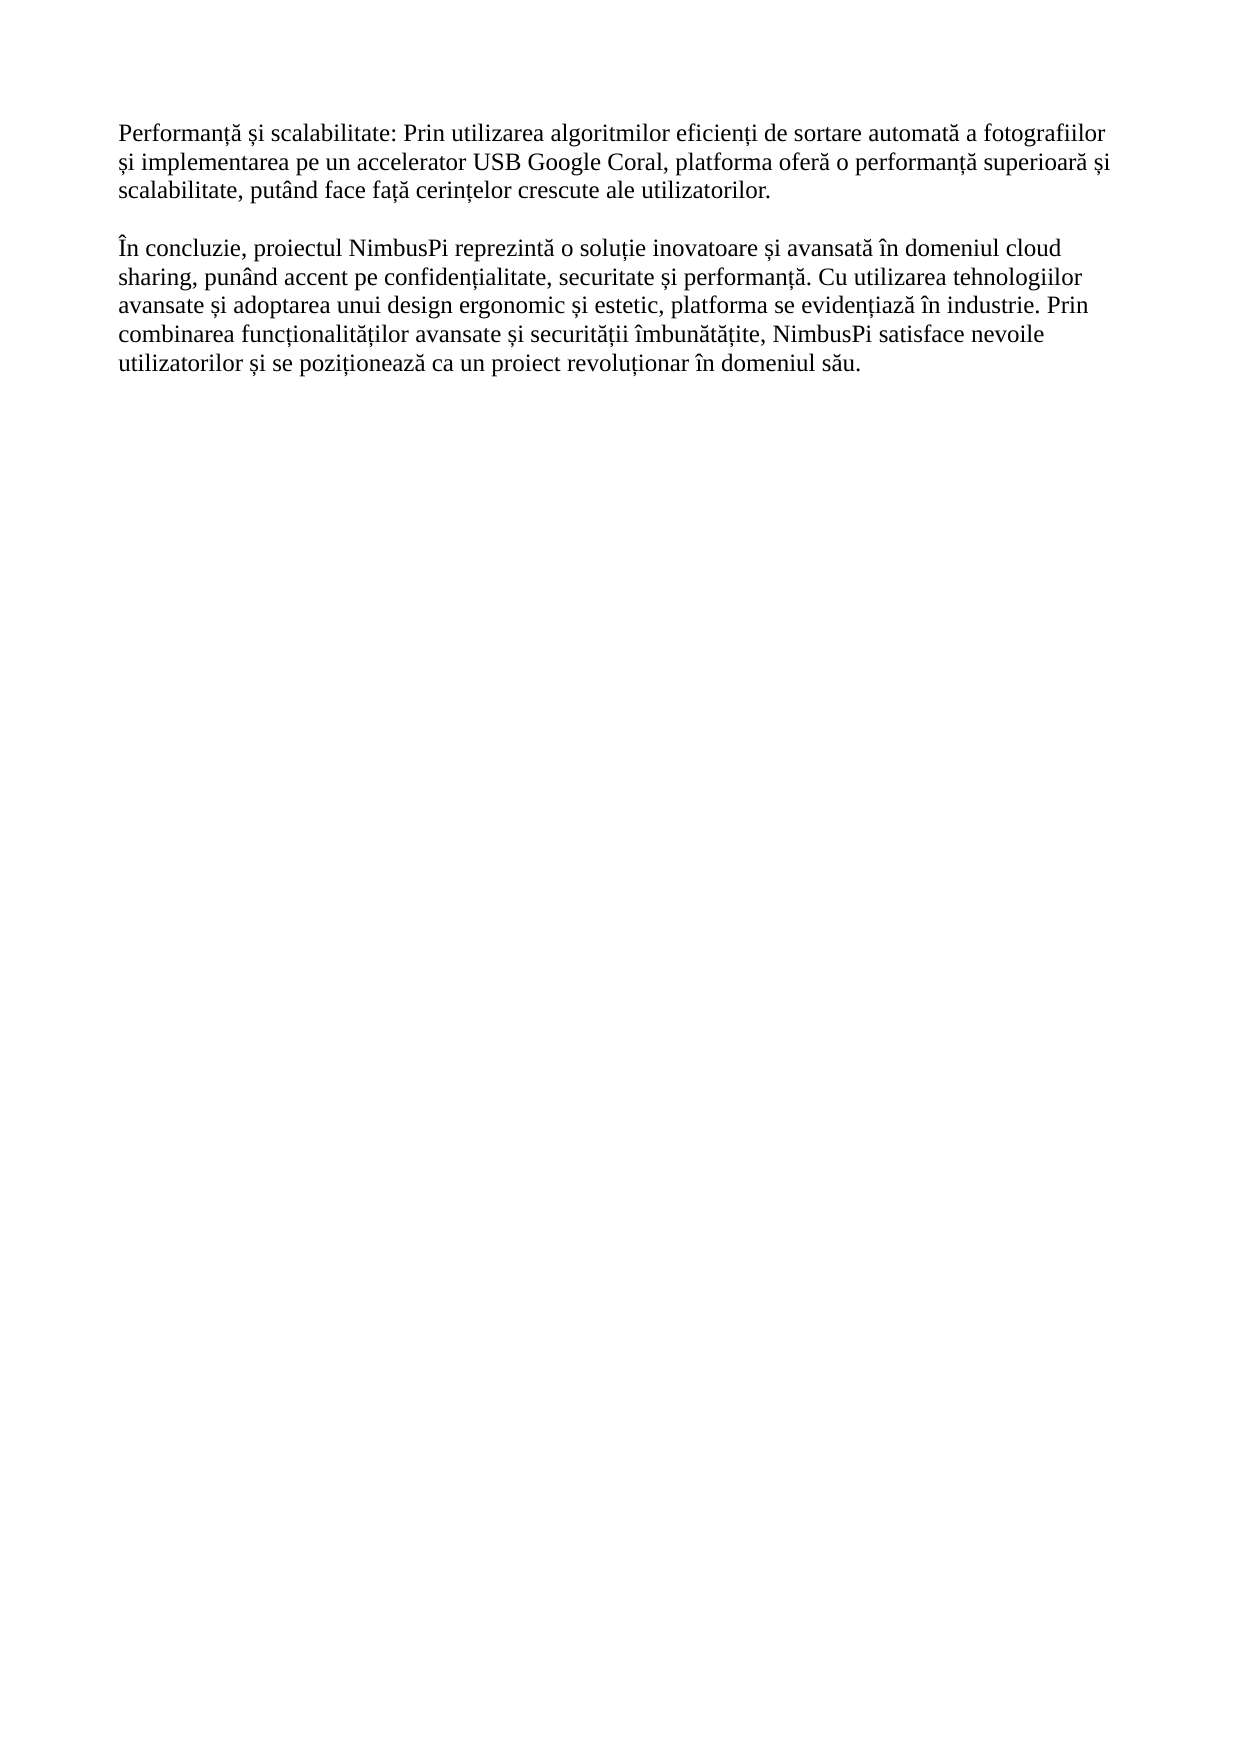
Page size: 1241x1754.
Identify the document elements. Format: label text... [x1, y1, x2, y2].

text Performanță și scalabilitate: Prin utilizarea algoritmilor eficienți de sortare automată a fotografiilor și implementarea pe un accelerator USB Google Coral, platforma oferă o performanță superioară și scalabilitate, putând face față cerințelor crescute ale utilizatorilor. [118, 118, 1122, 204]
text În concluzie, proiectul NimbusPi reprezintă o soluție inovatoare și avansată în domeniul cloud sharing, punând accent pe confidențialitate, securitate și performanță. Cu utilizarea tehnologiilor avansate și adoptarea unui design ergonomic și estetic, platforma se evidențiază în industrie. Prin combinarea funcționalităților avansate și securității îmbunătățite, NimbusPi satisface nevoile utilizatorilor și se poziționează ca un proiect revoluționar în domeniul său. [118, 233, 1122, 377]
